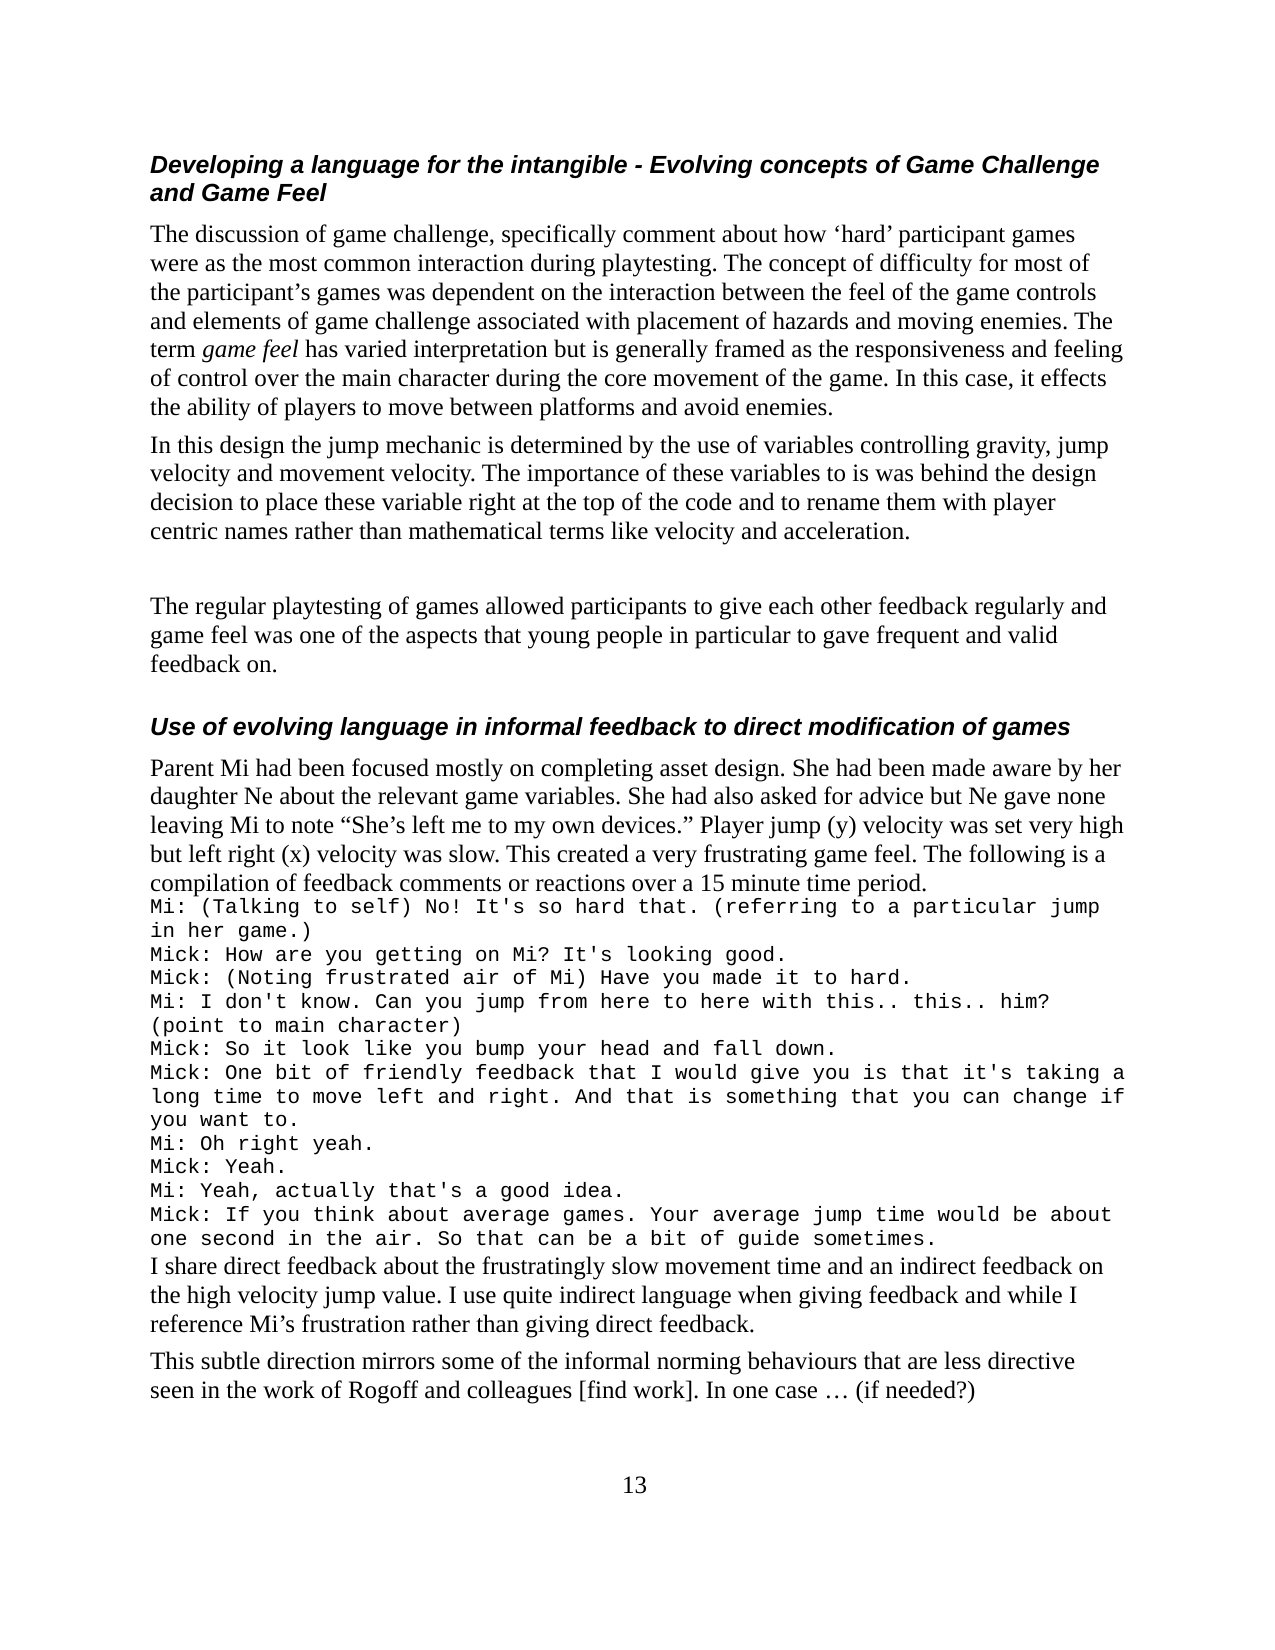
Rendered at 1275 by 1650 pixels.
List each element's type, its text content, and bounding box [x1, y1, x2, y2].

text Mick: How are you getting on Mi? It's looking good. [150, 944, 1125, 967]
subtitle Developing a language for the intangible - Evolving concepts of Game Challenge and Game Feel [150, 150, 1125, 207]
text The discussion of game challenge, specifically comment about how ‘hard’ participant games were as the most common interaction during playtesting. The concept of difficulty for most of the participant’s games was dependent on the interaction between the feel of the game controls and elements of game challenge associated with placement of hazards and moving enemies. The term game feel has varied interpretation but is generally framed as the responsiveness and feeling of control over the main character during the core movement of the game. In this case, it effects the ability of players to move between platforms and avoid enemies. [150, 219, 1125, 421]
text Parent Mi had been focused mostly on completing asset design. She had been made aware by her daughter Ne about the relevant game variables. She had also asked for advice but Ne gave none leaving Mi to note “She’s left me to my own devices.” Player jump (y) velocity was set very high but left right (x) velocity was slow. This created a very frustrating game feel. The following is a compilation of feedback comments or reactions over a 15 minute time period. [150, 753, 1125, 896]
text I share direct feedback about the frustratingly slow movement time and an indirect feedback on the high velocity jump value. I use quite indirect language when giving feedback and while I reference Mi’s frustration rather than giving direct feedback. [150, 1251, 1125, 1337]
text This subtle direction mirrors some of the informal norming behaviours that are less directive seen in the work of Rogoff and colleagues [find work]. In one case … (if needed?) [150, 1346, 1125, 1404]
text Mick: Yeah. [150, 1157, 1125, 1180]
text Mick: (Noting frustrated air of Mi) Have you made it to hard. [150, 967, 1125, 991]
text In this design the jump mechanic is determined by the use of variables controlling gravity, jump velocity and movement velocity. The importance of these variables to is was behind the design decision to place these variable right at the top of the code and to rename them with player centric names rather than mathematical terms like velocity and acceleration. [150, 430, 1125, 573]
text Mick: If you think about average games. Your average jump time would be about one second in the air. So that can be a bit of guide sometimes. [150, 1204, 1125, 1251]
text Mi: Yeah, actually that's a good idea. [150, 1180, 1125, 1204]
text Mi: Oh right yeah. [150, 1133, 1125, 1157]
text Mi: (Talking to self) No! It's so hard that. (referring to a particular jump in her game.) [150, 896, 1125, 944]
text Mick: One bit of friendly feedback that I would give you is that it's taking a long time to move left and right. And that is something that you can change if you want to. [150, 1062, 1125, 1133]
subtitle Use of evolving language in informal feedback to direct modification of games [150, 712, 1125, 740]
text Mick: So it look like you bump your head and fall down. [150, 1038, 1125, 1062]
text Mi: I don't know. Can you jump from here to here with this.. this.. him? (point to main character) [150, 991, 1125, 1038]
text The regular playtesting of games allowed participants to give each other feedback regularly and game feel was one of the aspects that young people in particular to gave frequent and valid feedback on. [150, 591, 1125, 678]
